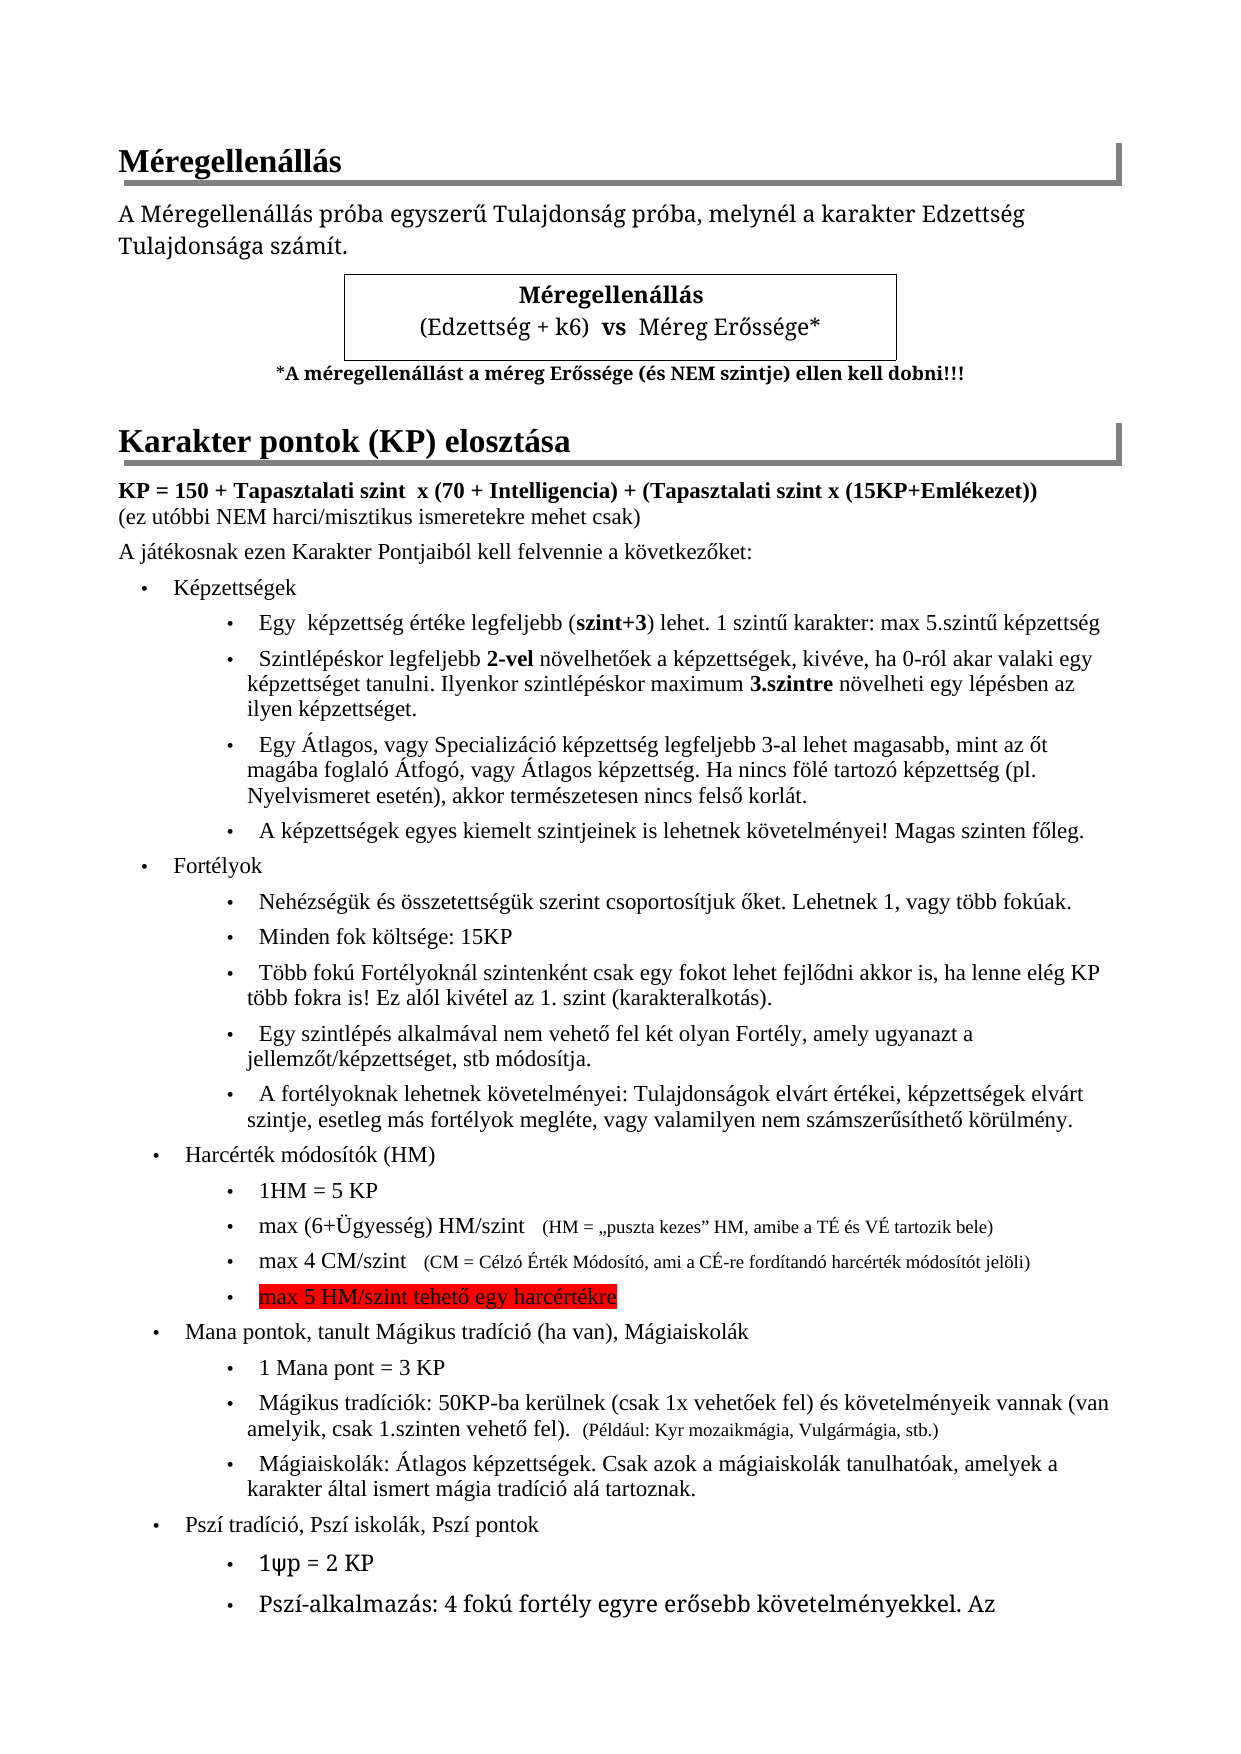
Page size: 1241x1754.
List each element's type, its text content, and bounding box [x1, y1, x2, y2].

list A képzettségek egyes kiemelt szintjeinek is lehetnek követelményei! Magas szinten főleg. [215, 818, 1122, 843]
list Egy szintlépés alkalmával nem vehető fel két olyan Fortély, amely ugyanazt a jellemzőt/képzettséget, stb módosítja. [215, 1021, 1122, 1071]
list Minden fok költsége: 15KP [215, 924, 1122, 950]
list 1ψp = 2 KP [215, 1547, 1122, 1578]
subtitle Karakter pontok (KP) elosztása [118, 423, 1116, 460]
list Több fokú Fortélyoknál szintenként csak egy fokot lehet fejlődni akkor is, ha lenne elég KP több fokra is! Ez alól kivétel az 1. szint (karakteralkotás). [215, 960, 1122, 1011]
list Egy képzettség értéke legfeljebb (szint+3) lehet. 1 szintű karakter: max 5.szintű képzettség [215, 610, 1122, 636]
list Nehézségük és összetettségük szerint csoportosítjuk őket. Lehetnek 1, vagy több fokúak. [215, 889, 1122, 914]
list Harcérték módosítók (HM) [141, 1142, 1122, 1168]
subtitle Méregellenállás [118, 143, 1116, 180]
list Fortélyok [141, 853, 1122, 879]
text A Méregellenállás próba egyszerű Tulajdonság próba, melynél a karakter Edzettség Tulajdonsága számít. [118, 198, 1122, 261]
text A játékosnak ezen Karakter Pontjaiból kell felvennie a következőket: [118, 539, 1122, 565]
text KP = 150 + Tapasztalati szint x (70 + Intelligencia) + (Tapasztalati szint x (15KP+Emlékezet)) (ez utóbbi NEM harci/misztikus ismeretekre mehet csak) [118, 478, 1122, 529]
table_header Méregellenállás (Edzettség + k6) vs Méreg Erőssége* [345, 275, 896, 360]
list Egy Átlagos, vagy Specializáció képzettség legfeljebb 3-al lehet magasabb, mint az őt magába foglaló Átfogó, vagy Átlagos képzettség. Ha nincs fölé tartozó képzettség (pl. Nyelvismeret esetén), akkor természetesen nincs felső korlát. [215, 732, 1122, 808]
list Pszí-alkalmazás: 4 fokú fortély egyre erősebb követelményekkel. Az [215, 1588, 1122, 1620]
list max 4 CM/szint (CM = Célzó Érték Módosító, ami a CÉ-re fordítandó harcérték módosítót jelöli) [215, 1248, 1122, 1274]
list Szintlépéskor legfeljebb 2-vel növelhetőek a képzettségek, kivéve, ha 0-ról akar valaki egy képzettséget tanulni. Ilyenkor szintlépéskor maximum 3.szintre növelheti egy lépésben az ilyen képzettséget. [215, 646, 1122, 722]
list Mágikus tradíciók: 50KP-ba kerülnek (csak 1x vehetőek fel) és követelményeik vannak (van amelyik, csak 1.szinten vehető fel). (Például: Kyr mozaikmágia, Vulgármágia, stb.) [215, 1390, 1122, 1441]
list 1 Mana pont = 3 KP [215, 1355, 1122, 1380]
list Mágiaiskolák: Átlagos képzettségek. Csak azok a mágiaiskolák tanulhatóak, amelyek a karakter által ismert mágia tradíció alá tartoznak. [215, 1451, 1122, 1502]
list max 5 HM/szint tehető egy harcértékre [215, 1284, 1122, 1309]
text *A méregellenállást a méreg Erőssége (és NEM szintje) ellen kell dobni!!! [118, 360, 1122, 386]
list 1HM = 5 KP [215, 1178, 1122, 1203]
list Mana pontok, tanult Mágikus tradíció (ha van), Mágiaiskolák [141, 1319, 1122, 1345]
list A fortélyoknak lehetnek követelményei: Tulajdonságok elvárt értékei, képzettségek elvárt szintje, esetleg más fortélyok megléte, vagy valamilyen nem számszerűsíthető körülmény. [215, 1081, 1122, 1132]
list max (6+Ügyesség) HM/szint (HM = „puszta kezes” HM, amibe a TÉ és VÉ tartozik bele) [215, 1213, 1122, 1238]
list Képzettségek [141, 575, 1122, 600]
list Pszí tradíció, Pszí iskolák, Pszí pontok [141, 1512, 1122, 1537]
